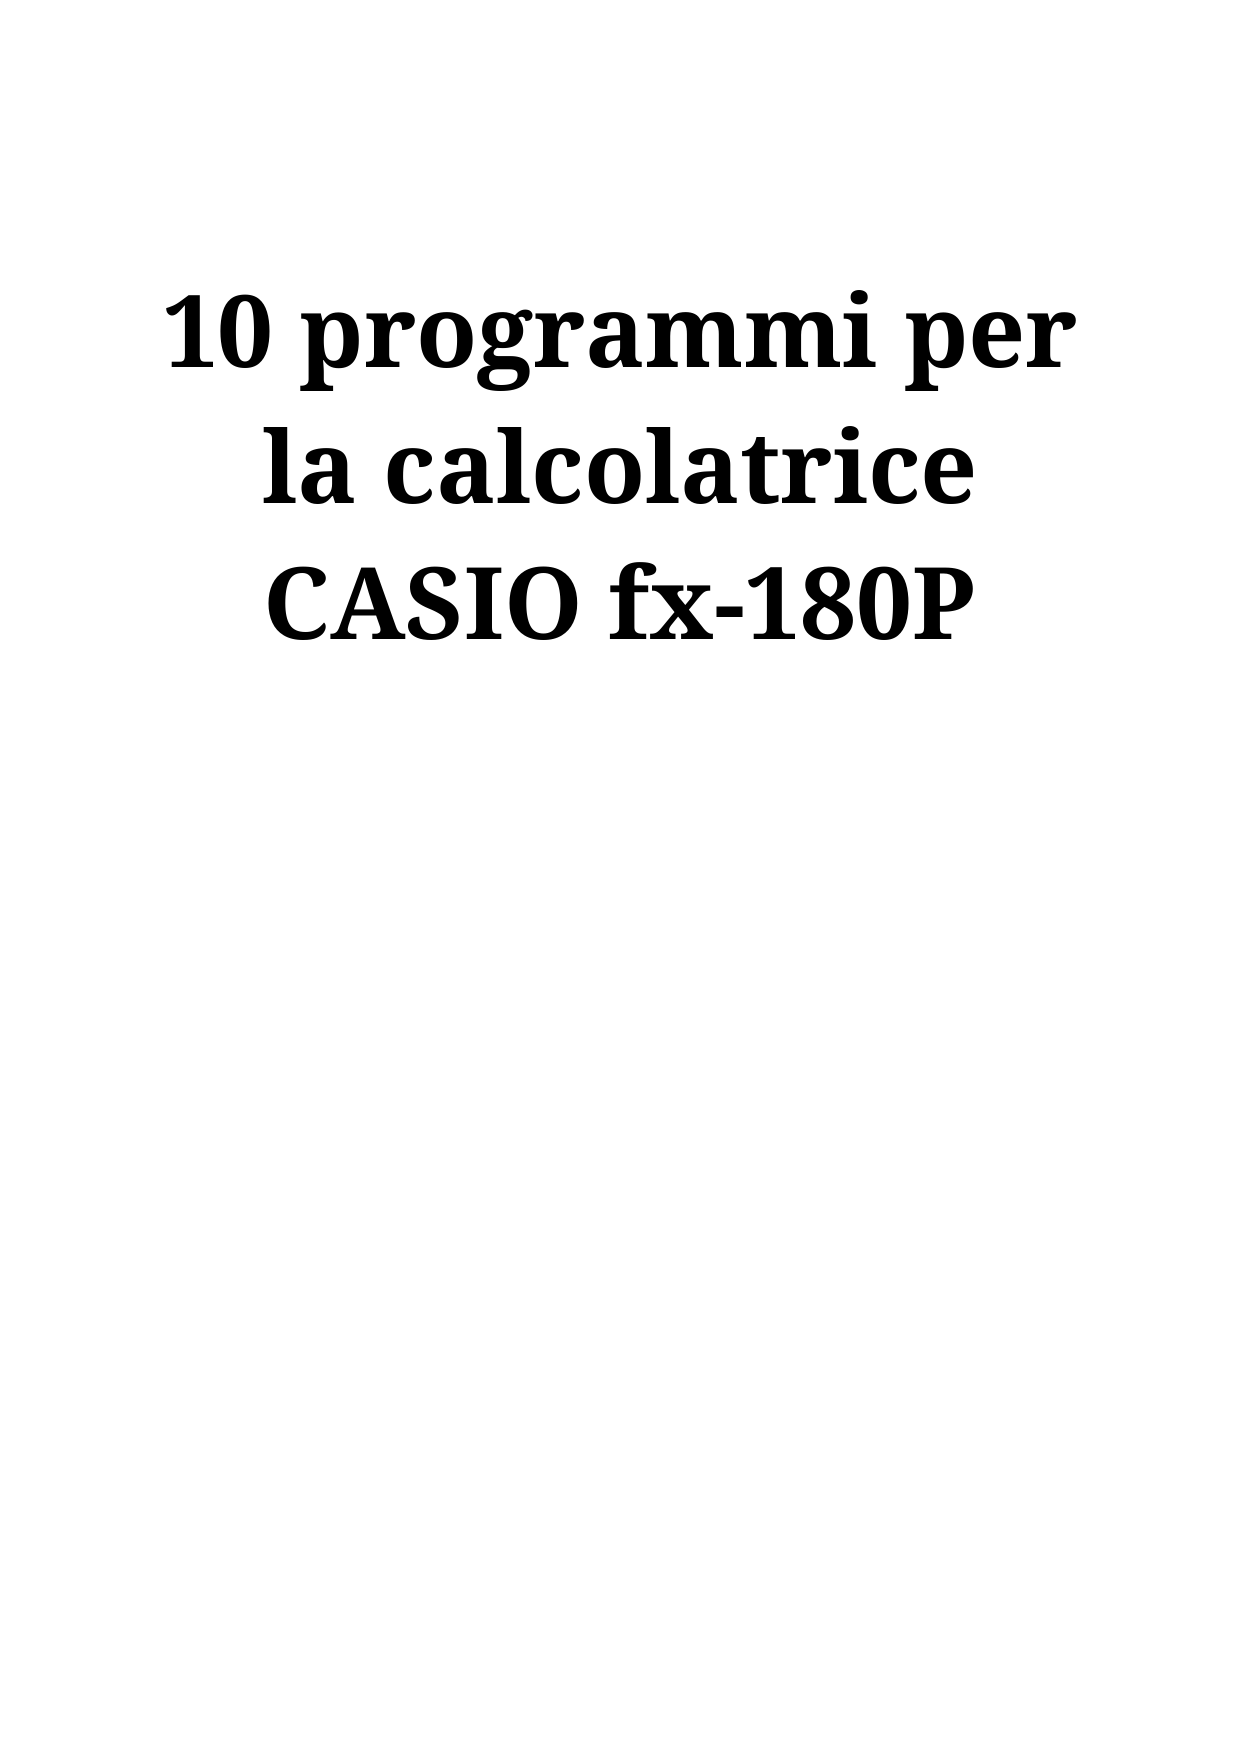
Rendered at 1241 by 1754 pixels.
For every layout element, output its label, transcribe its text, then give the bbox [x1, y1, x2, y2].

title 10 programmi per la calcolatrice CASIO fx-180P [118, 260, 1122, 669]
